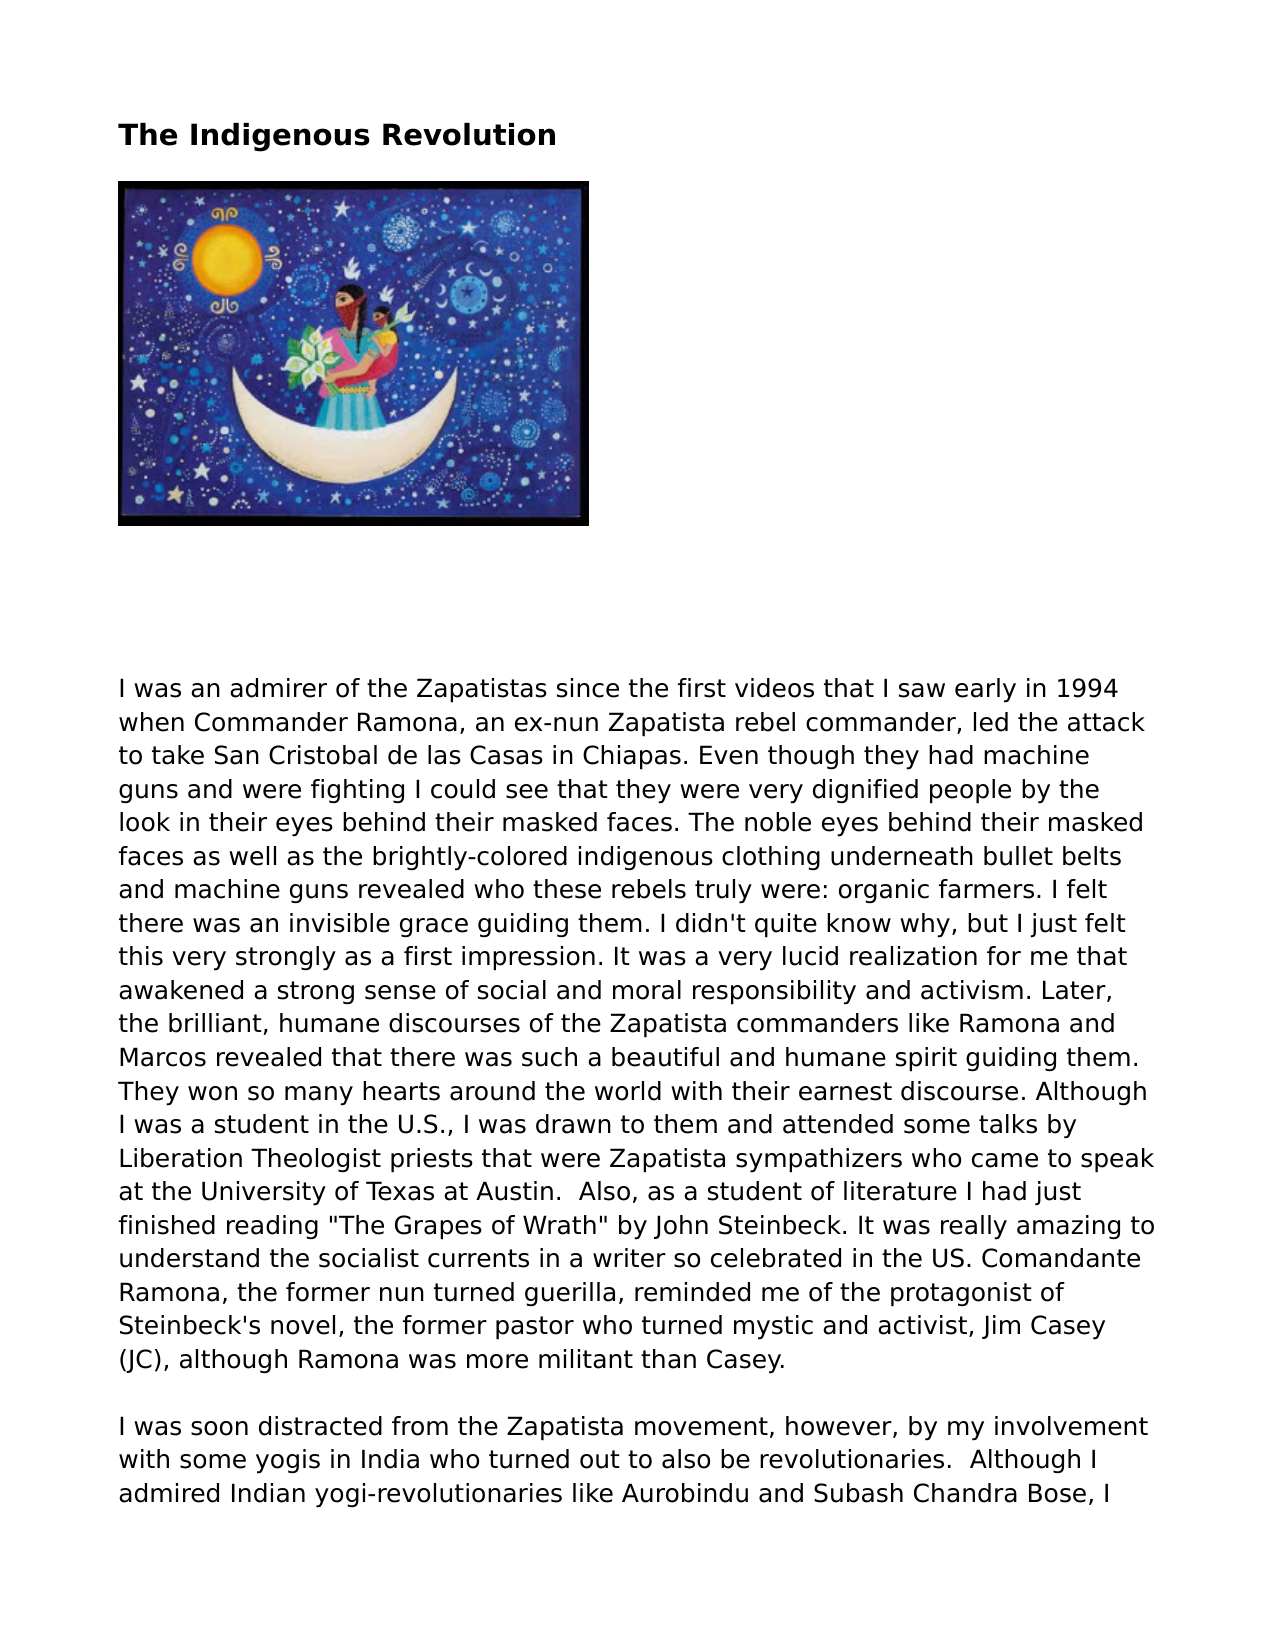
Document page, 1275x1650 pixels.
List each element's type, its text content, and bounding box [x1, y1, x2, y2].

text The Indigenous Revolution [118, 118, 1157, 152]
text I was an admirer of the Zapatistas since the first videos that I saw early in 1994 when Commander Ramona, an ex-nun Zapatista rebel commander, led the attack to take San Cristobal de las Casas in Chiapas. Even though they had machine guns and were fighting I could see that they were very dignified people by the look in their eyes behind their masked faces. The noble eyes behind their masked faces as well as the brightly-colored indigenous clothing underneath bullet belts and machine guns revealed who these rebels truly were: organic farmers. I felt there was an invisible grace guiding them. I didn't quite know why, but I just felt this very strongly as a first impression. It was a very lucid realization for me that awakened a strong sense of social and moral responsibility and activism. Later, the brilliant, humane discourses of the Zapatista commanders like Ramona and Marcos revealed that there was such a beautiful and humane spirit guiding them. They won so many hearts around the world with their earnest discourse. Although I was a student in the U.S., I was drawn to them and attended some talks by Liberation Theologist priests that were Zapatista sympathizers who came to speak at the University of Texas at Austin. Also, as a student of literature I had just finished reading "The Grapes of Wrath" by John Steinbeck. It was really amazing to understand the socialist currents in a writer so celebrated in the US. Comandante Ramona, the former nun turned guerilla, reminded me of the protagonist of Steinbeck's novel, the former pastor who turned mystic and activist, Jim Casey (JC), although Ramona was more militant than Casey. I was soon distracted from the Zapatista movement, however, by my involvement with some yogis in India who turned out to also be revolutionaries. Although I admired Indian yogi-revolutionaries like Aurobindu and Subash Chandra Bose, I [118, 674, 1157, 1508]
picture [118, 181, 589, 526]
